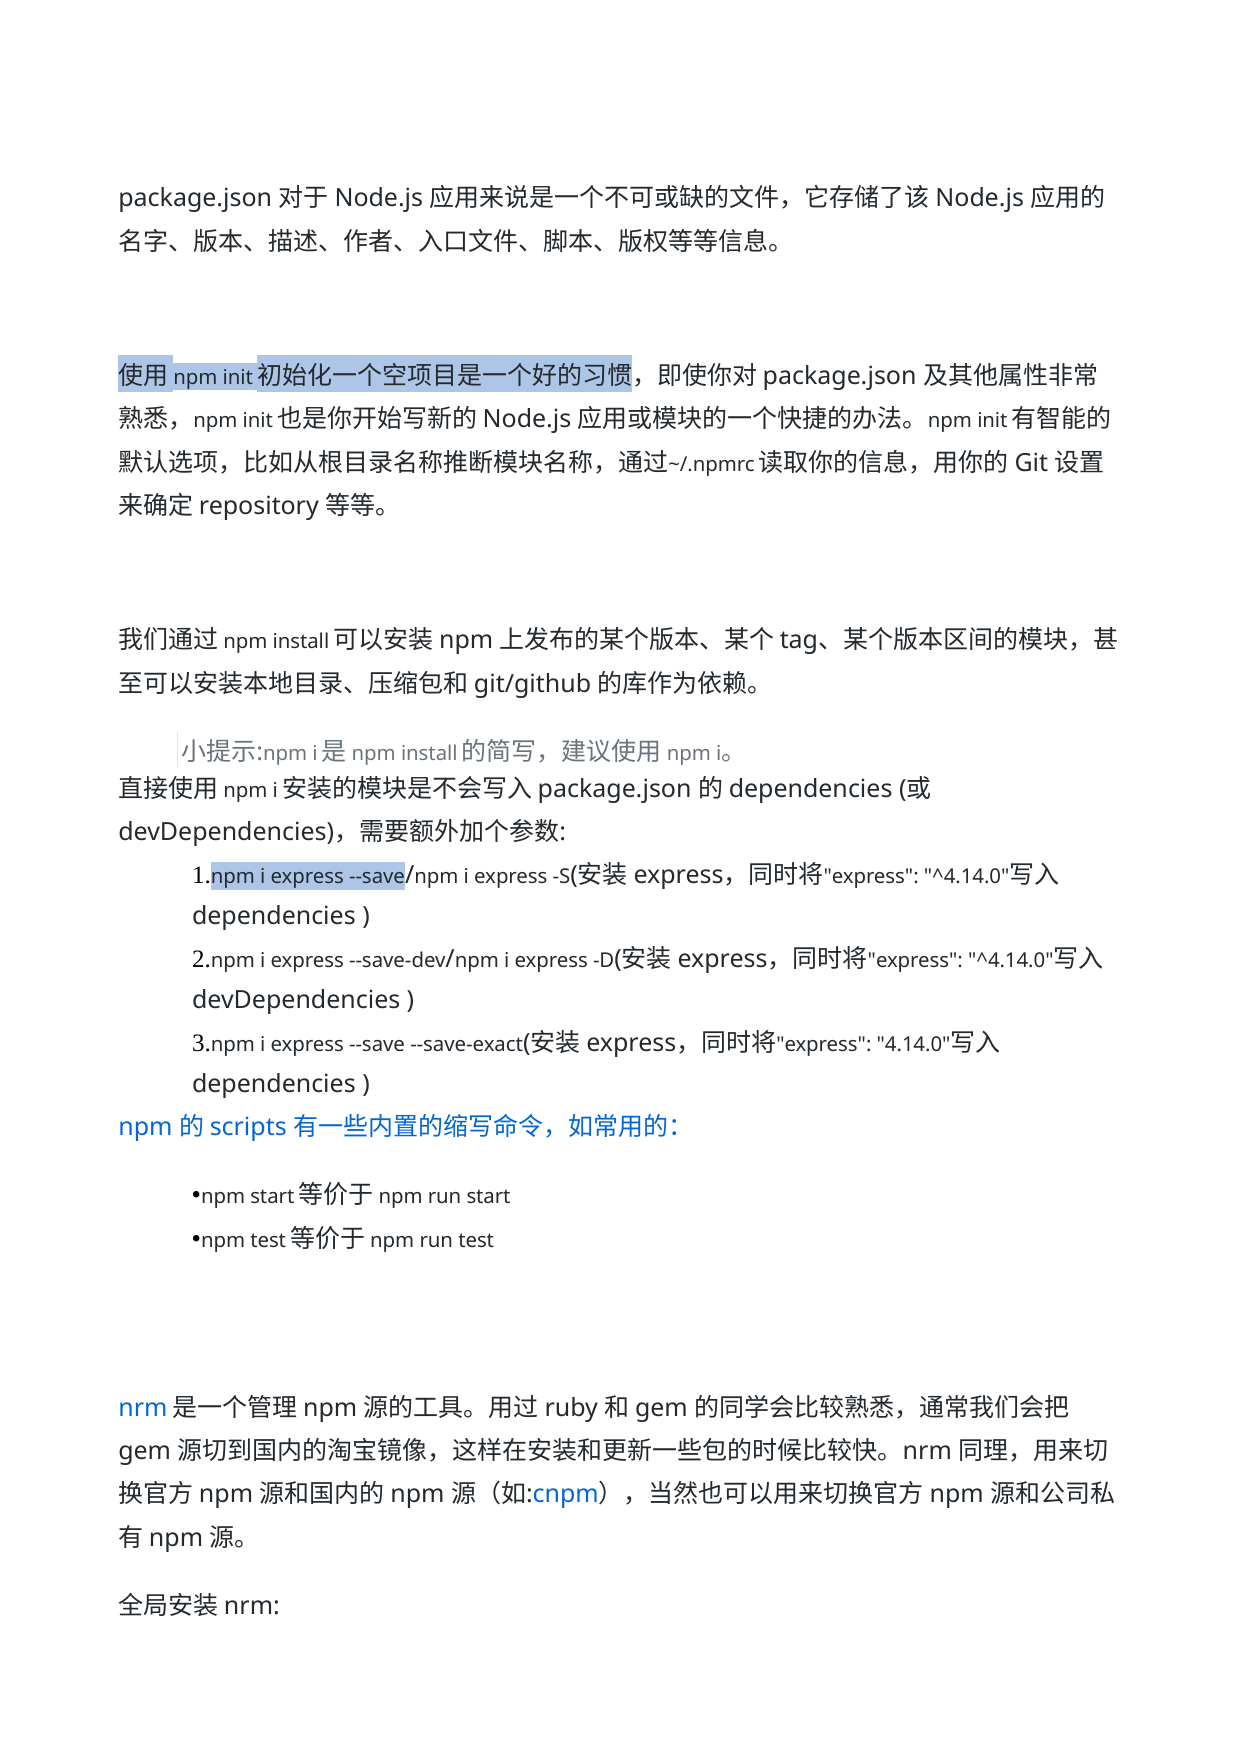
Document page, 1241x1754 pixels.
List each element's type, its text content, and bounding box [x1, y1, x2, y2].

text 全局安装 nrm: [118, 1586, 1122, 1622]
list npm test等价于npm run test [118, 1218, 1122, 1254]
text nrm是一个管理 npm 源的工具。用过 ruby 和 gem 的同学会比较熟悉，通常我们会把 gem 源切到国内的淘宝镜像，这样在安装和更新一些包的时候比较快。nrm 同理，用来切换官方 npm 源和国内的 npm 源（如:cnpm），当然也可以用来切换官方 npm 源和公司私有 npm 源。 [118, 1387, 1122, 1554]
text 小提示:npm i是npm install的简写，建议使用npm i。 [178, 732, 1063, 768]
text package.json 对于 Node.js 应用来说是一个不可或缺的文件，它存储了该 Node.js 应用的名字、版本、描述、作者、入口文件、脚本、版权等等信息。 [118, 178, 1122, 257]
list npm i express --save-dev/npm i express -D(安装 express，同时将"express": "^4.14.0"写入 devDependencies ) [118, 939, 1122, 1016]
text 直接使用npm i安装的模块是不会写入 package.json 的 dependencies (或 devDependencies)，需要额外加个参数: [118, 768, 1122, 848]
text 使用npm init初始化一个空项目是一个好的习惯，即使你对 package.json 及其他属性非常熟悉，npm init也是你开始写新的 Node.js 应用或模块的一个快捷的办法。npm init有智能的默认选项，比如从根目录名称推断模块名称，通过~/.npmrc读取你的信息，用你的 Git 设置来确定 repository 等等。 [118, 355, 1122, 522]
list npm start等价于npm run start [118, 1175, 1122, 1211]
text 我们通过npm install可以安装 npm 上发布的某个版本、某个tag、某个版本区间的模块，甚至可以安装本地目录、压缩包和 git/github 的库作为依赖。 [118, 620, 1122, 699]
list npm i express --save/npm i express -S(安装 express，同时将"express": "^4.14.0"写入 dependencies ) [118, 855, 1122, 932]
list npm i express --save --save-exact(安装 express，同时将"express": "4.14.0"写入 dependencies ) [118, 1023, 1122, 1100]
text npm 的 scripts 有一些内置的缩写命令，如常用的： [118, 1106, 1122, 1143]
